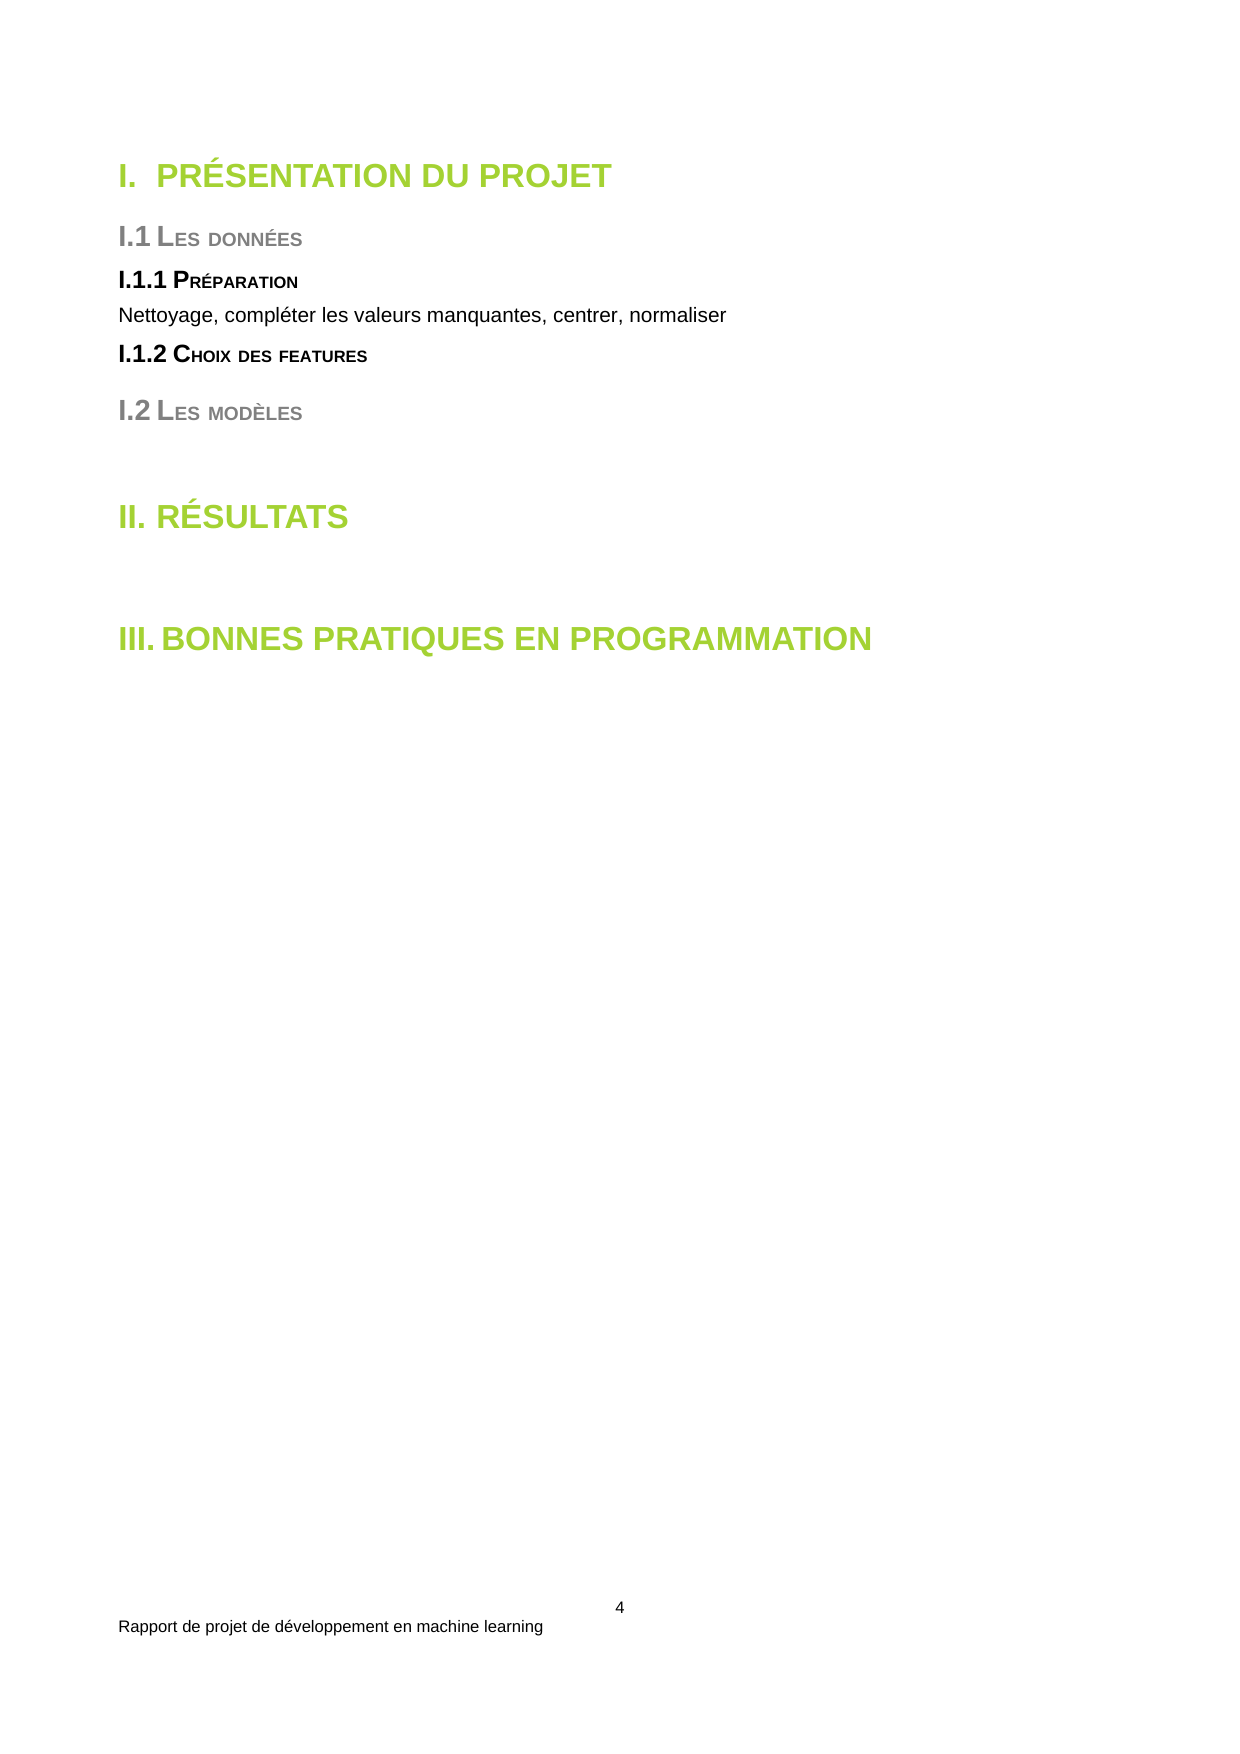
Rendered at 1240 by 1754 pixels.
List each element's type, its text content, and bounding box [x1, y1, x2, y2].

subtitle Choix des features [118, 339, 1121, 368]
text Nettoyage, compléter les valeurs manquantes, centrer, normaliser [118, 306, 1121, 327]
subtitle Les modèles [118, 393, 1121, 427]
subtitle Les données [118, 219, 1121, 253]
subtitle Résultats [118, 497, 1121, 536]
subtitle Préparation [118, 265, 1121, 294]
subtitle Bonnes pratiques en programmation [118, 619, 1121, 657]
subtitle Présentation du projet [118, 156, 1121, 194]
